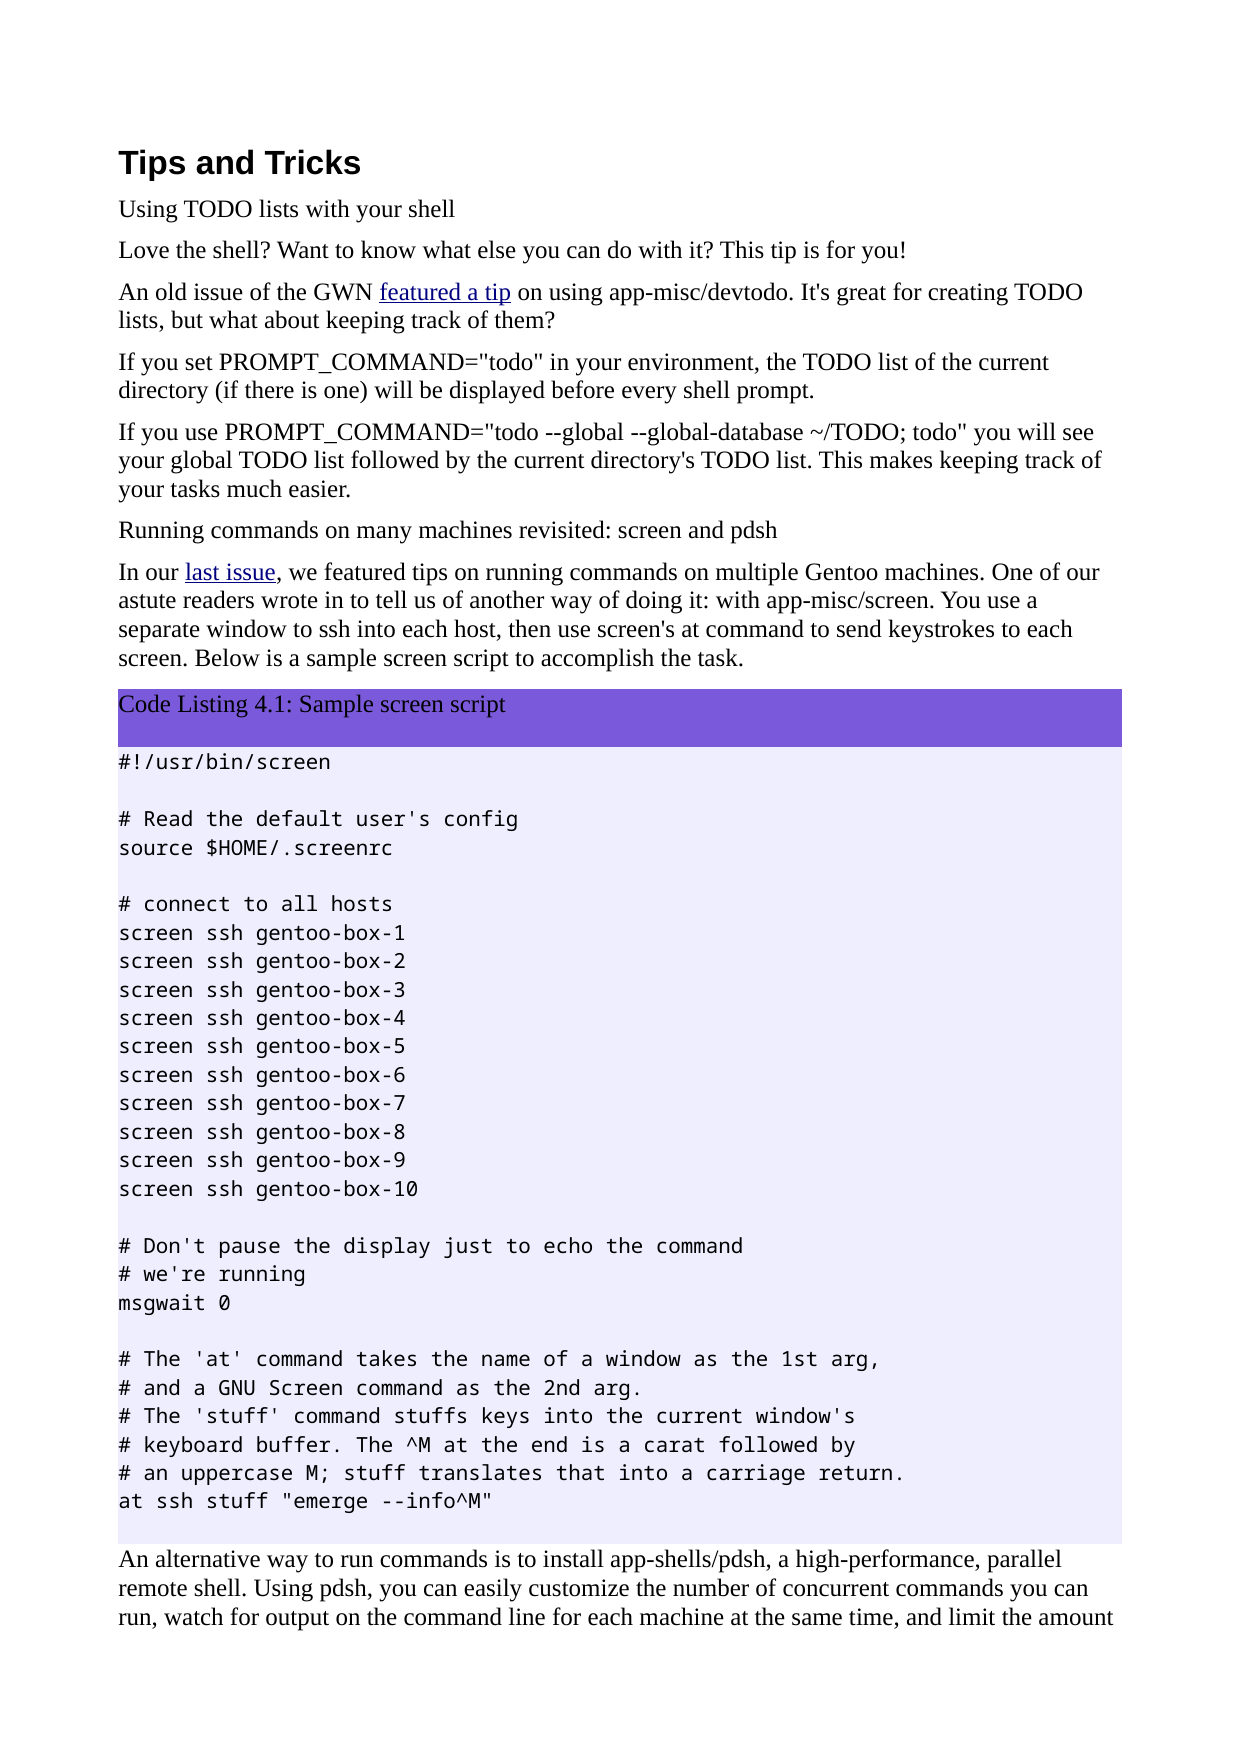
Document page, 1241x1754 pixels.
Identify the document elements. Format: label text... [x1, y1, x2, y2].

text Love the shell? Want to know what else you can do with it? This tip is for you! [118, 236, 1122, 264]
text If you use PROMPT_COMMAND="todo --global --global-database ~/TODO; todo" you will see your global TODO list followed by the current directory's TODO list. This makes keeping track of your tasks much easier. [118, 417, 1122, 503]
text An old issue of the GWN featured a tip on using app-misc/devtodo. It's great for creating TODO lists, but what about keeping track of them? [118, 277, 1122, 334]
subtitle Tips and Tricks [118, 143, 1122, 182]
text If you set PROMPT_COMMAND="todo" in your environment, the TODO list of the current directory (if there is one) will be displayed before every shell prompt. [118, 347, 1122, 404]
text An alternative way to run commands is to install app-shells/pdsh, a high-performance, parallel remote shell. Using pdsh, you can easily customize the number of concurrent commands you can run, watch for output on the command line for each machine at the same time, and limit the amount [118, 1544, 1122, 1631]
table_header Code Listing 4.1: Sample screen script [118, 689, 1122, 747]
text Using TODO lists with your shell [118, 194, 1122, 223]
text In our last issue, we featured tips on running commands on multiple Gentoo machines. One of our astute readers wrote in to tell us of another way of doing it: with app-misc/screen. You use a separate window to ssh into each host, then use screen's at command to send keystrokes to each screen. Below is a sample screen script to accomplish the task. [118, 557, 1122, 672]
table_cell #!/usr/bin/screen # Read the default user's config source $HOME/.screenrc # connect to all hosts screen ssh gentoo-box-1 screen ssh gentoo-box-2 screen ssh gentoo-box-3 screen ssh gentoo-box-4 screen ssh gentoo-box-5 screen ssh gentoo-box-6 screen ssh gentoo-box-7 screen ssh gentoo-box-8 screen ssh gentoo-box-9 screen ssh gentoo-box-10 # Don't pause the display just to echo the command # we're running msgwait 0 # The 'at' command takes the name of a window as the 1st arg, # and a GNU Screen command as the 2nd arg. # The 'stuff' command stuffs keys into the current window's # keyboard buffer. The ^M at the end is a carat followed by # an uppercase M; stuff translates that into a carriage return. at ssh stuff "emerge --info^M" [118, 747, 1122, 1544]
text Running commands on many machines revisited: screen and pdsh [118, 516, 1122, 544]
